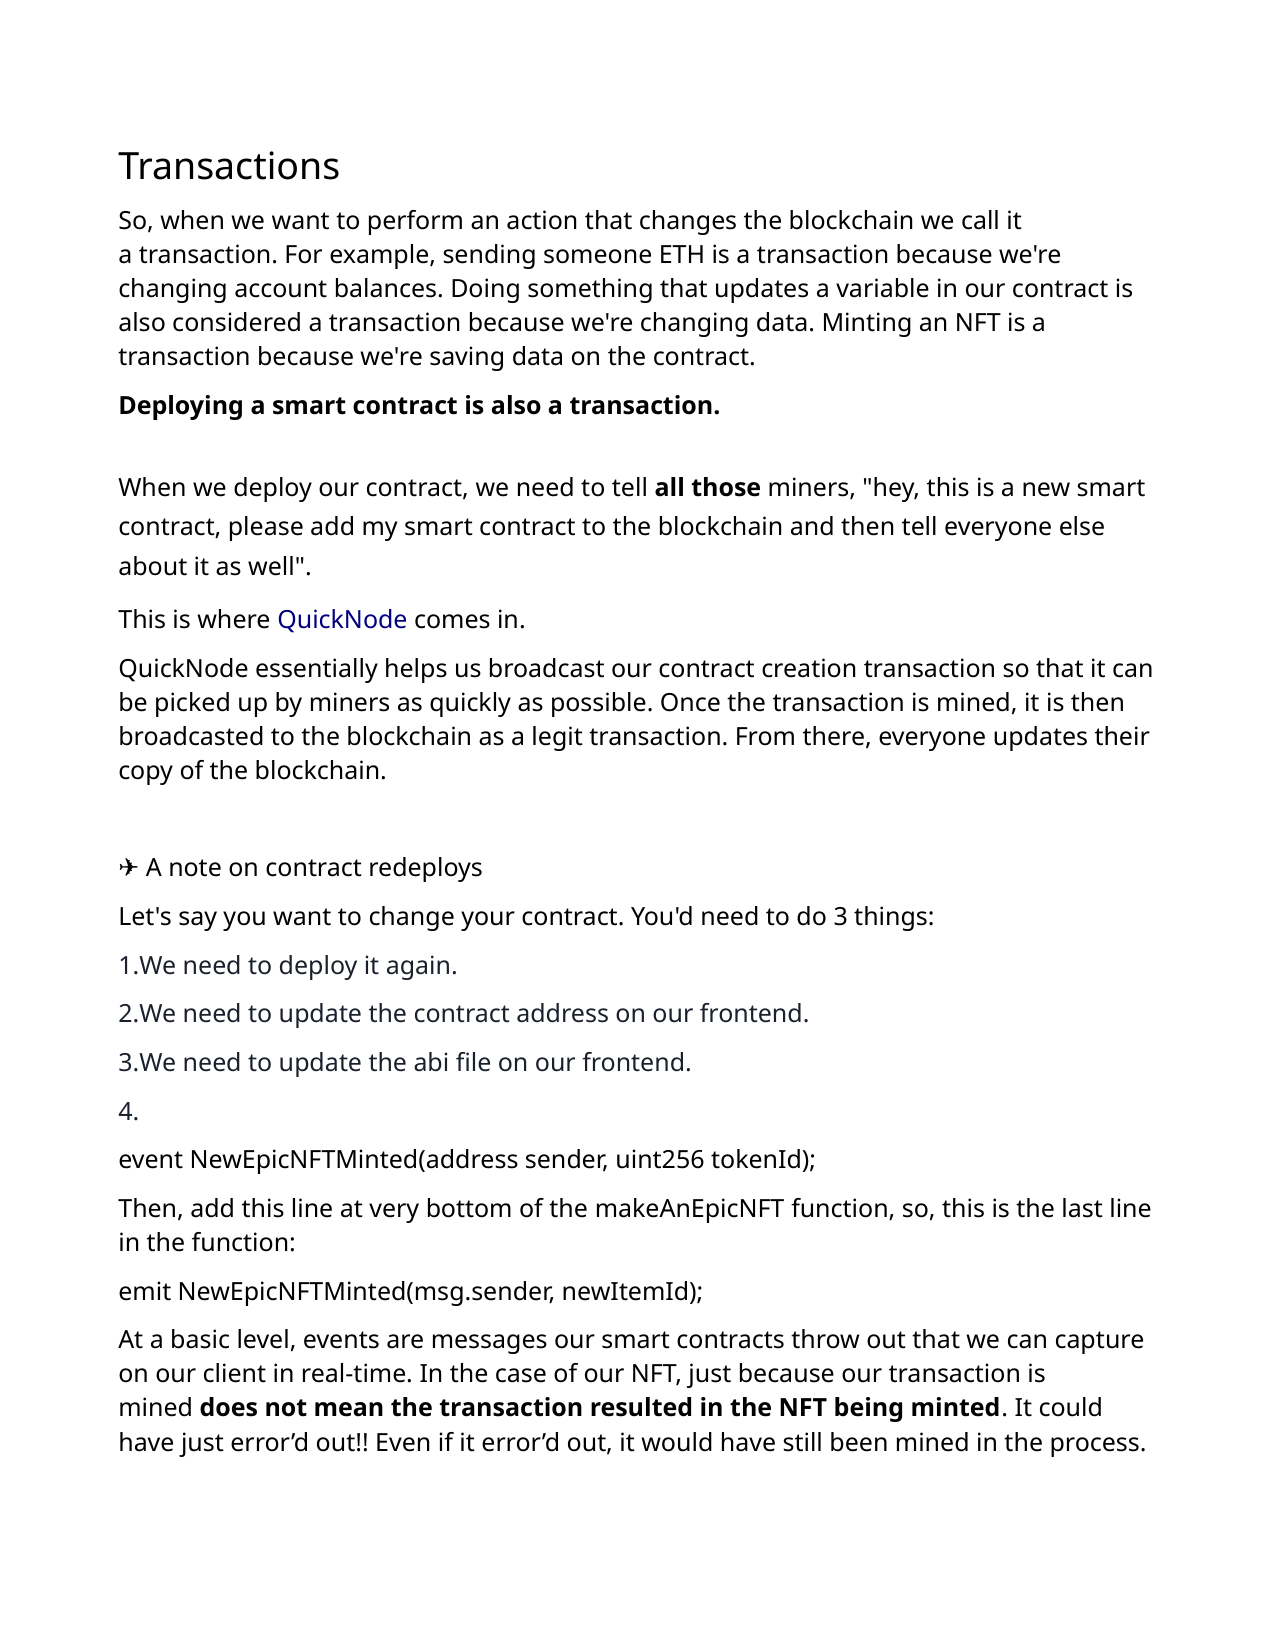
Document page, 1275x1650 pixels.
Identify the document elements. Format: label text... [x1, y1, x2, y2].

subtitle Transactions [118, 139, 1157, 190]
list We need to deploy it again. [118, 947, 1157, 981]
text event NewEpicNFTMinted(address sender, uint256 tokenId); [118, 1142, 1157, 1176]
text QuickNode essentially helps us broadcast our contract creation transaction so that it can be picked up by miners as quickly as possible. Once the transaction is mined, it is then broadcasted to the blockchain as a legit transaction. From there, everyone updates their copy of the blockchain. [118, 651, 1157, 787]
list We need to update the contract address on our frontend. [118, 996, 1157, 1030]
text Deploying a smart contract is also a transaction. [118, 387, 1157, 421]
subtitle ✈️ A note on contract redeploys [118, 850, 1157, 884]
list We need to update the abi file on our frontend. [118, 1045, 1157, 1079]
text At a basic level, events are messages our smart contracts throw out that we can capture on our client in real-time. In the case of our NFT, just because our transaction is mined does not mean the transaction resulted in the NFT being minted. It could have just error’d out!! Even if it error’d out, it would have still been mined in the process. [118, 1322, 1157, 1458]
text Let's say you want to change your contract. You'd need to do 3 things: [118, 899, 1157, 933]
text Then, add this line at very bottom of the makeAnEpicNFT function, so, this is the last line in the function: [118, 1191, 1157, 1259]
text emit NewEpicNFTMinted(msg.sender, newItemId); [118, 1273, 1157, 1307]
text When we deploy our contract, we need to tell all those miners, "hey, this is a new smart contract, please add my smart contract to the blockchain and then tell everyone else about it as well". [118, 436, 1157, 582]
text So, when we want to perform an action that changes the blockchain we call it a transaction. For example, sending someone ETH is a transaction because we're changing account balances. Doing something that updates a variable in our contract is also considered a transaction because we're changing data. Minting an NFT is a transaction because we're saving data on the contract. [118, 202, 1157, 373]
text This is where QuickNode comes in. [118, 602, 1157, 636]
